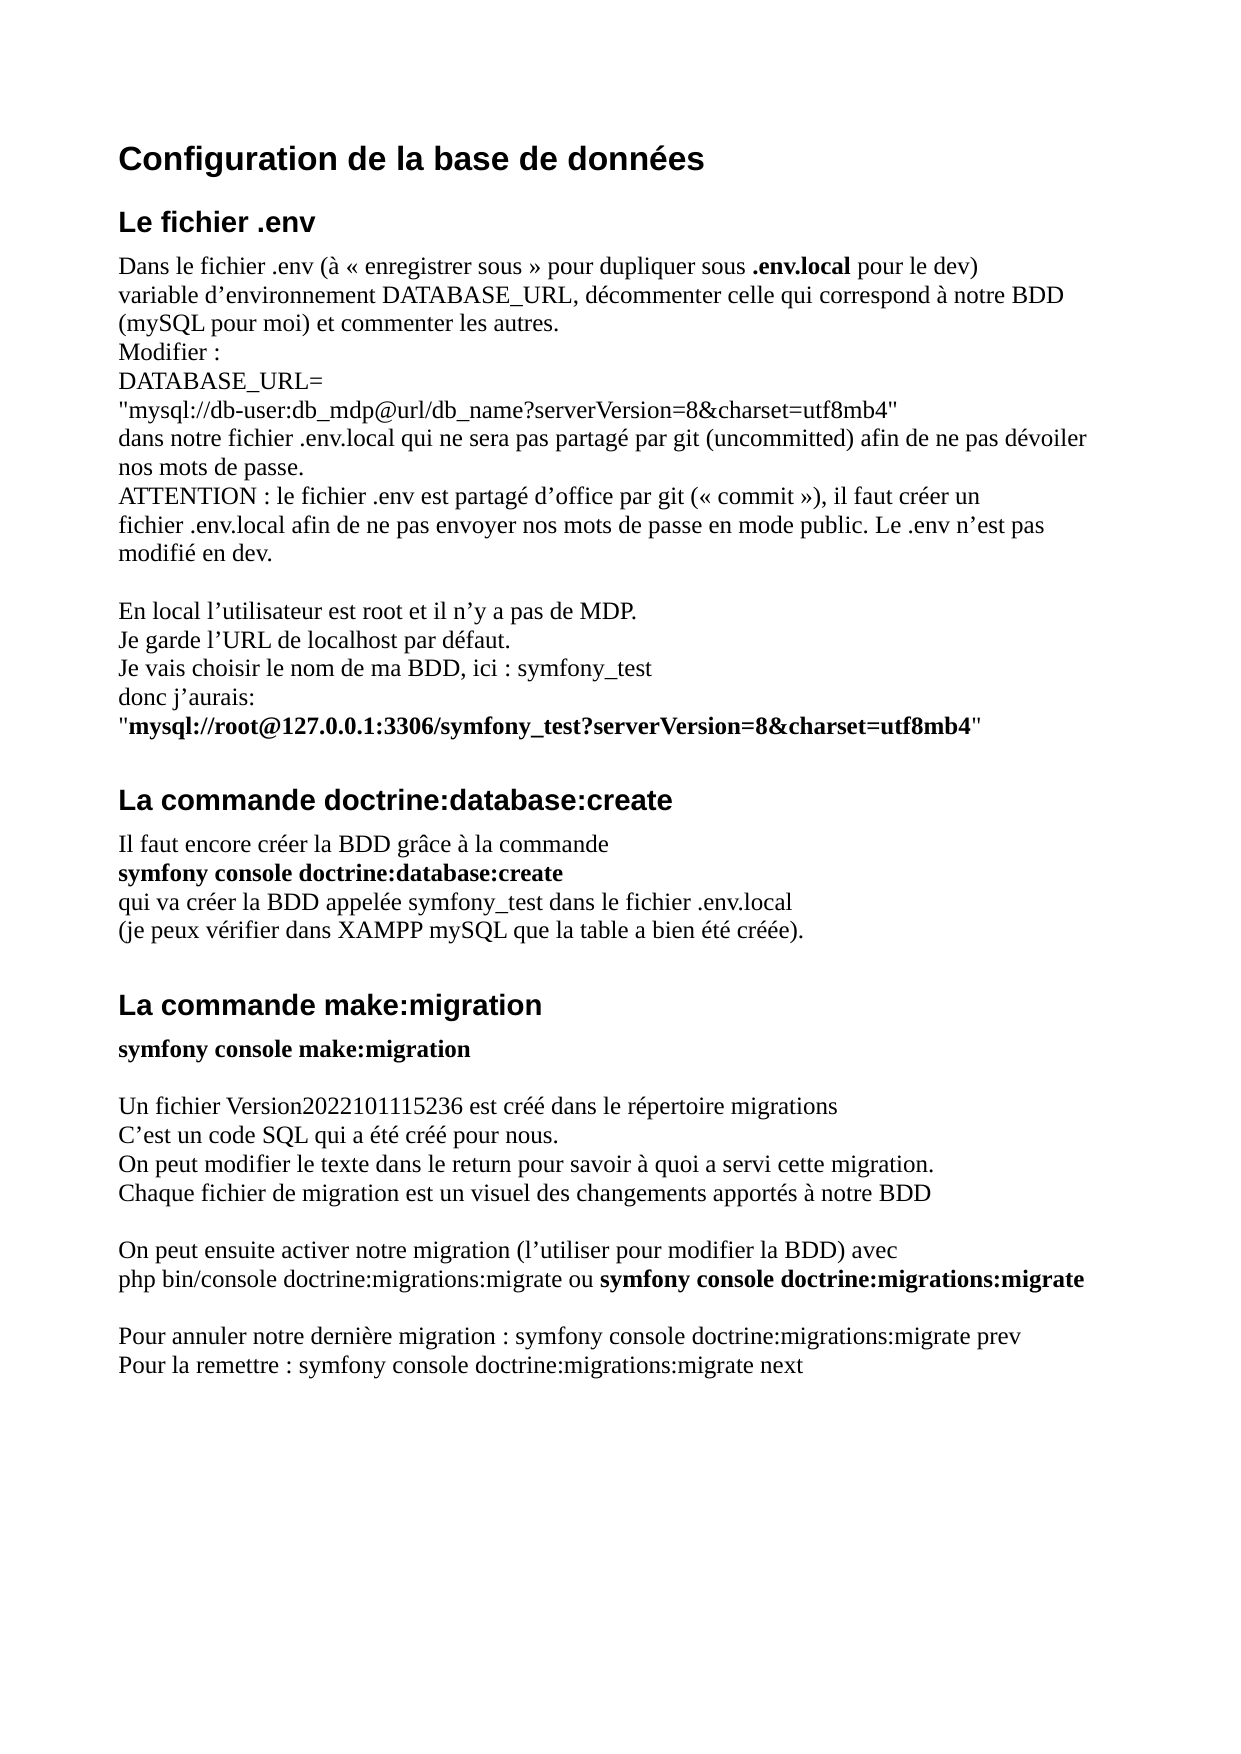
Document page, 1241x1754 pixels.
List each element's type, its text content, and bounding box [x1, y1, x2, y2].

text Il faut encore créer la BDD grâce à la commande [118, 829, 1122, 858]
text C’est un code SQL qui a été créé pour nous. [118, 1120, 1122, 1149]
text En local l’utilisateur est root et il n’y a pas de MDP. [118, 596, 1122, 625]
text On peut ensuite activer notre migration (l’utiliser pour modifier la BDD) avec [118, 1235, 1122, 1264]
subtitle Configuration de la base de données [118, 139, 1122, 178]
text Je garde l’URL de localhost par défaut. [118, 625, 1122, 653]
text variable d’environnement DATABASE_URL, décommenter celle qui correspond à notre BDD (mySQL pour moi) et commenter les autres. [118, 280, 1122, 337]
text qui va créer la BDD appelée symfony_test dans le fichier .env.local [118, 887, 1122, 916]
text "mysql://db-user:db_mdp@url/db_name?serverVersion=8&charset=utf8mb4" [118, 395, 1122, 423]
text ATTENTION : le fichier .env est partagé d’office par git (« commit »), il faut créer un fichier .env.local afin de ne pas envoyer nos mots de passe en mode public. Le .env n’est pas modifié en dev. [118, 481, 1122, 567]
text Je vais choisir le nom de ma BDD, ici : symfony_test [118, 653, 1122, 682]
subtitle Le fichier .env [118, 205, 1122, 238]
text php bin/console doctrine:migrations:migrate ou symfony console doctrine:migrations:migrate [118, 1264, 1122, 1293]
text Pour annuler notre dernière migration : symfony console doctrine:migrations:migrate prev [118, 1321, 1122, 1350]
text dans notre fichier .env.local qui ne sera pas partagé par git (uncommitted) afin de ne pas dévoiler nos mots de passe. [118, 423, 1122, 481]
text donc j’aurais: [118, 682, 1122, 711]
text Modifier : [118, 337, 1122, 366]
subtitle La commande doctrine:database:create [118, 783, 1122, 817]
text Dans le fichier .env (à « enregistrer sous » pour dupliquer sous .env.local pour le dev) [118, 251, 1122, 280]
subtitle La commande make:migration [118, 988, 1122, 1021]
text symfony console doctrine:database:create [118, 858, 1122, 887]
text "mysql://root@127.0.0.1:3306/symfony_test?serverVersion=8&charset=utf8mb4" [118, 711, 1122, 740]
text Un fichier Version2022101115236 est créé dans le répertoire migrations [118, 1091, 1122, 1120]
text (je peux vérifier dans XAMPP mySQL que la table a bien été créée). [118, 916, 1122, 944]
text Pour la remettre : symfony console doctrine:migrations:migrate next [118, 1350, 1122, 1379]
text On peut modifier le texte dans le return pour savoir à quoi a servi cette migration. [118, 1149, 1122, 1178]
text DATABASE_URL= [118, 366, 1122, 395]
text Chaque fichier de migration est un visuel des changements apportés à notre BDD [118, 1178, 1122, 1206]
text symfony console make:migration [118, 1034, 1122, 1063]
